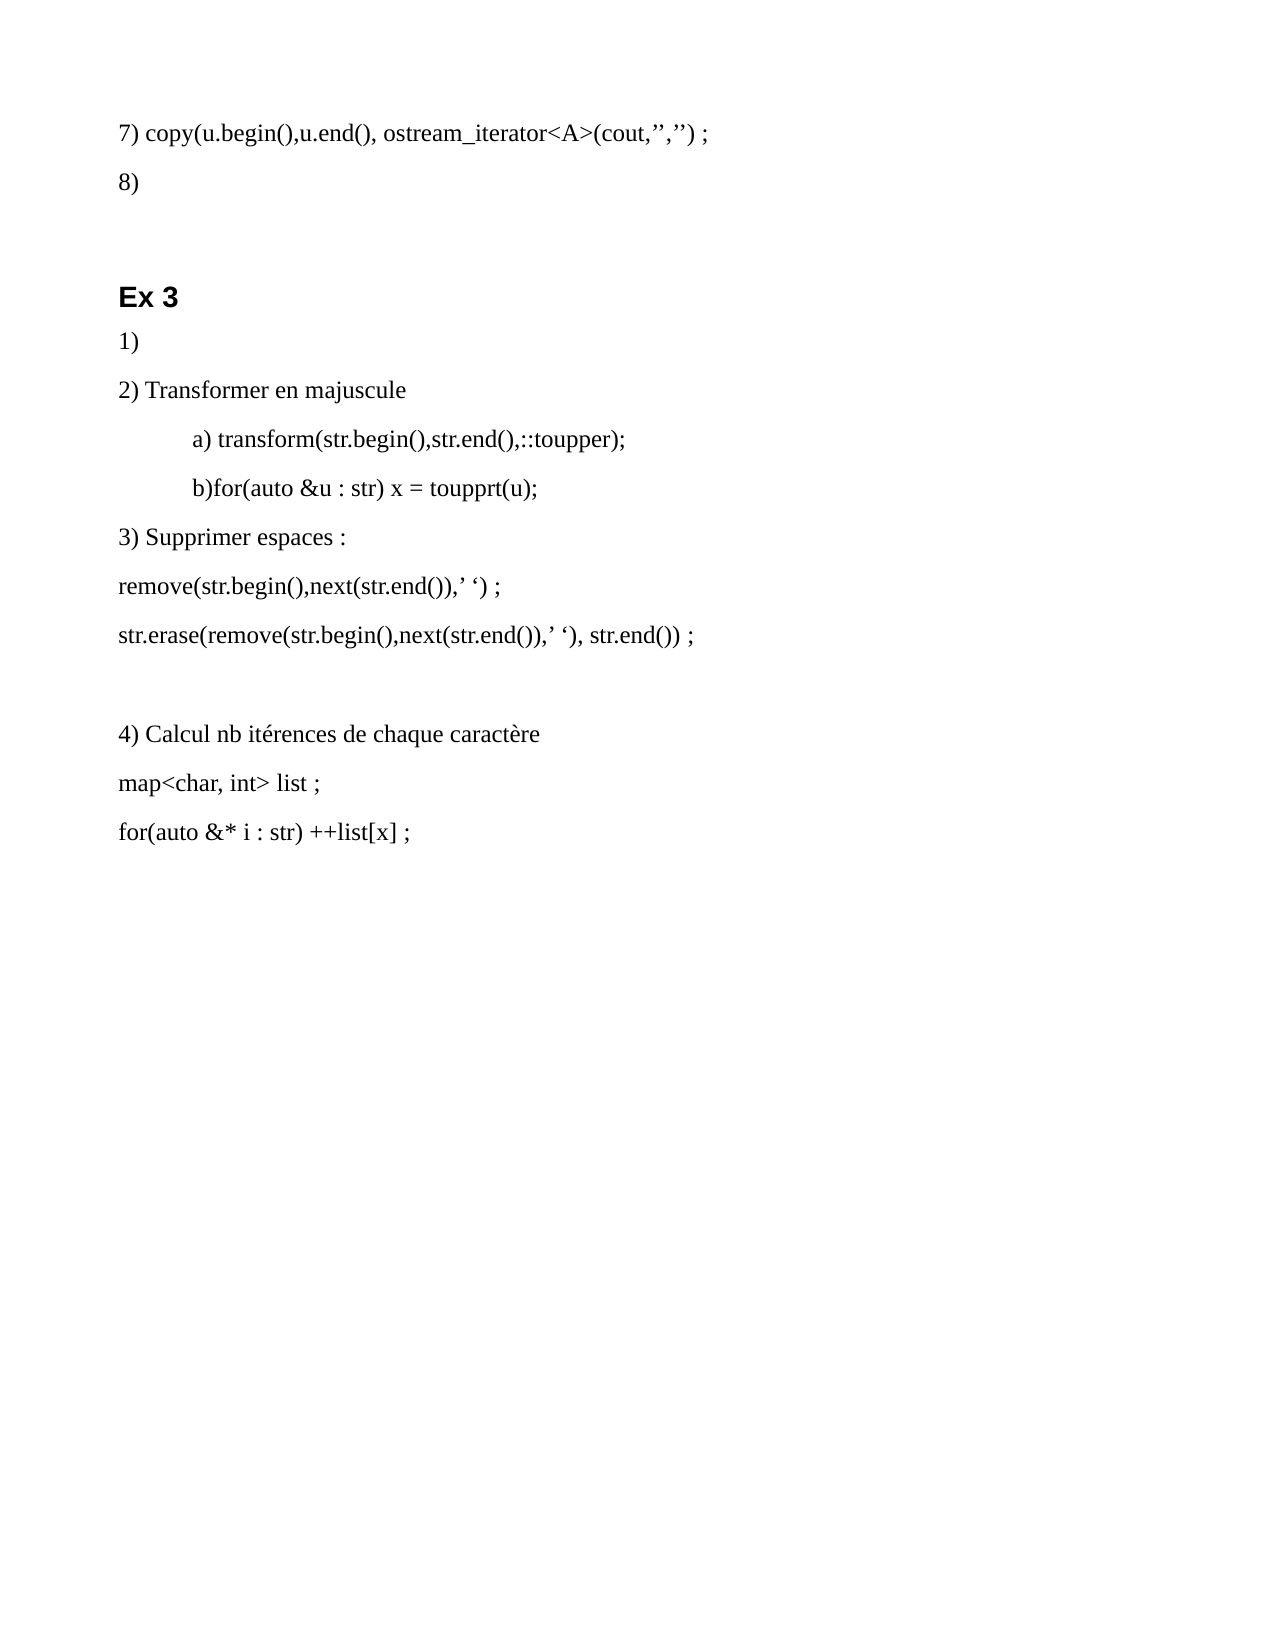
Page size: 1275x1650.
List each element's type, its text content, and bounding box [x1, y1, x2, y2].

text 1) [118, 326, 1157, 355]
text 8) [118, 167, 1157, 196]
text 7) copy(u.begin(),u.end(), ostream_iterator<A>(cout,’’,’’) ; [118, 118, 1157, 147]
text 3) Supprimer espaces : [118, 522, 1157, 551]
text 2) Transformer en majuscule [118, 375, 1157, 404]
text str.erase(remove(str.begin(),next(str.end()),’ ‘), str.end()) ; [118, 621, 1157, 649]
subtitle Ex 3 [118, 280, 1157, 314]
text map<char, int> list ; [118, 768, 1157, 796]
text 4) Calcul nb itérences de chaque caractère [118, 719, 1157, 747]
text remove(str.begin(),next(str.end()),’ ‘) ; [118, 571, 1157, 600]
text a) transform(str.begin(),str.end(),::toupper); [118, 424, 1157, 453]
text for(auto &* i : str) ++list[x] ; [118, 817, 1157, 846]
text b)for(auto &u : str) x = toupprt(u); [118, 473, 1157, 502]
